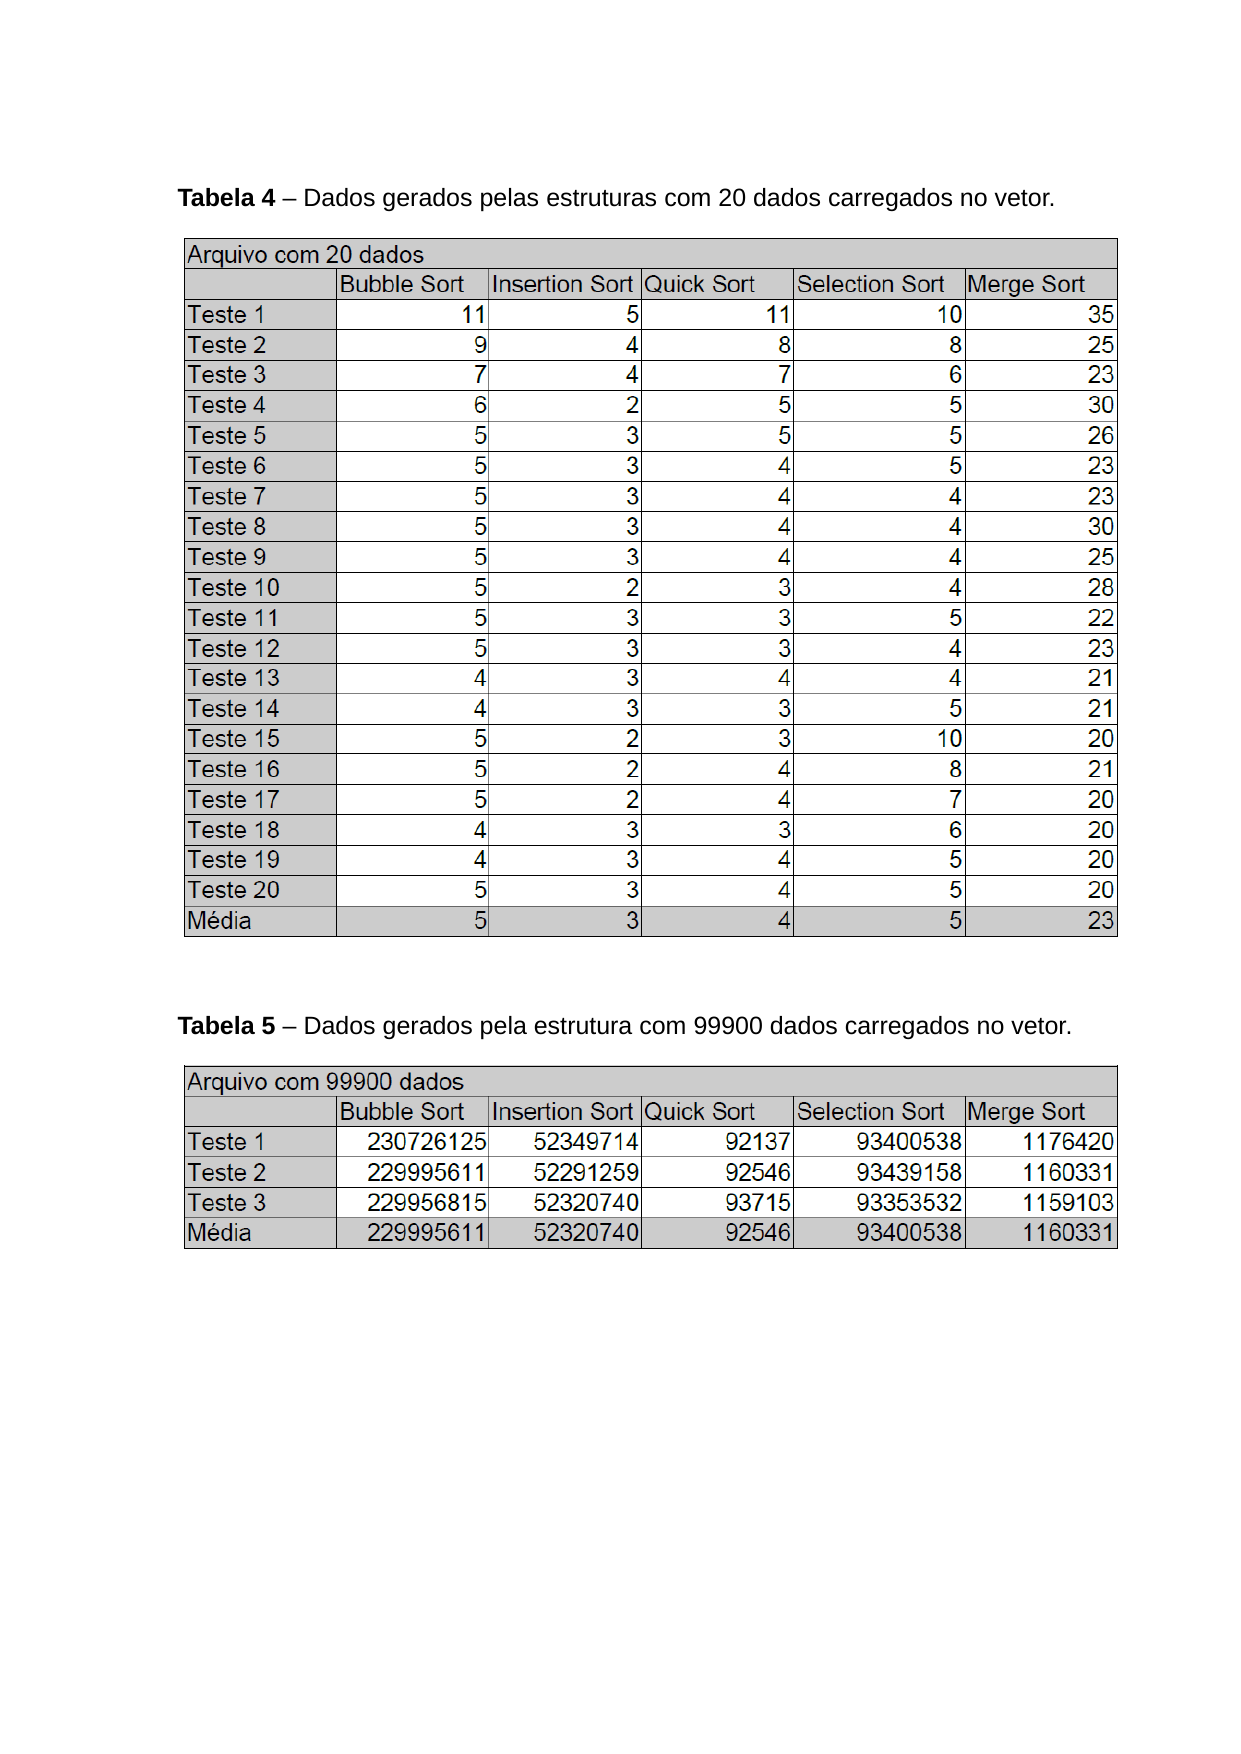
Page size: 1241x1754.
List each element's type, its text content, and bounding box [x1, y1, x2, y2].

text Tabela 4 – Dados gerados pelas estruturas com 20 dados carregados no vetor. [177, 183, 1122, 212]
picture [177, 1060, 1123, 1254]
text Tabela 5 – Dados gerados pela estrutura com 99900 dados carregados no vetor. [177, 1011, 1122, 1040]
picture [177, 232, 1123, 942]
